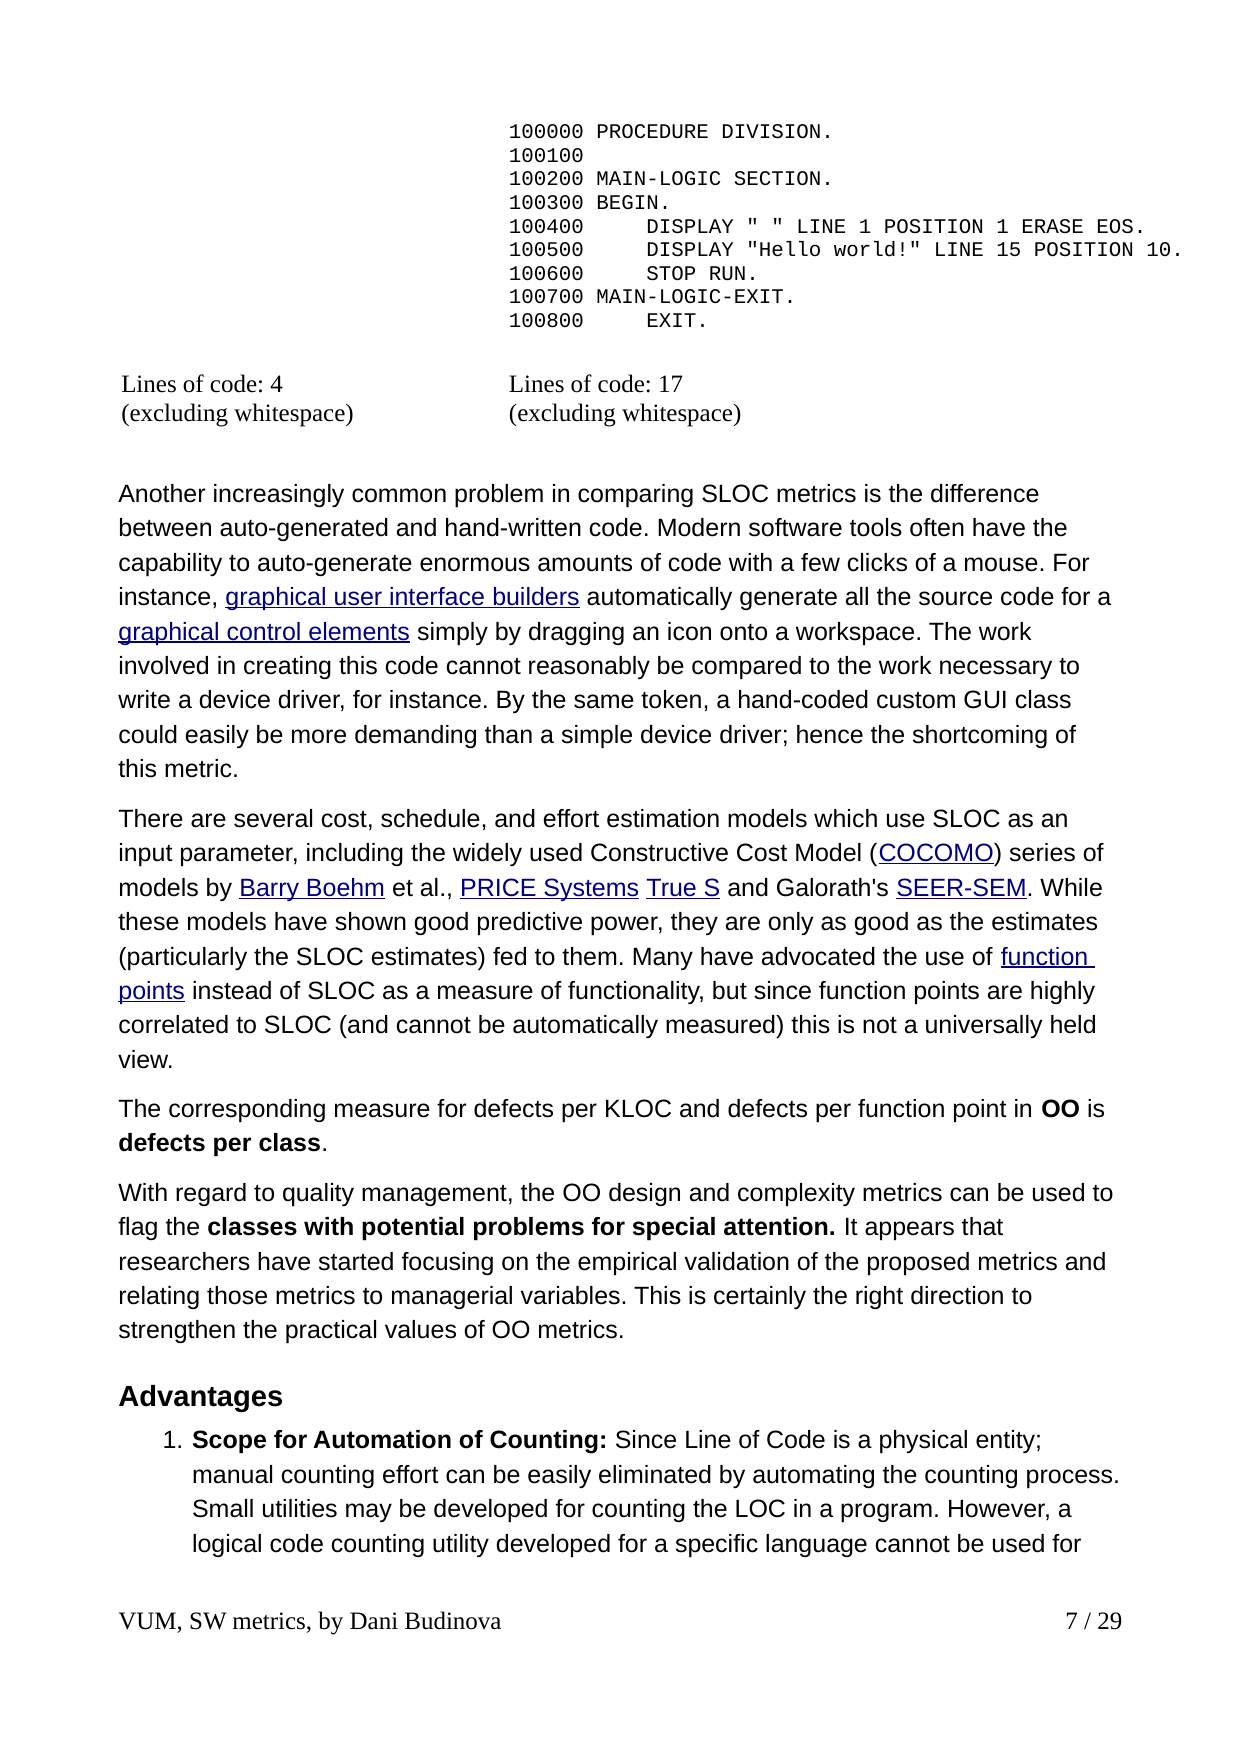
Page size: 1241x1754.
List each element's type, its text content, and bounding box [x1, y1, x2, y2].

text The corresponding measure for defects per KLOC and defects per function point in OO is defects per class. [118, 1094, 1122, 1157]
text There are several cost, schedule, and effort estimation models which use SLOC as an input parameter, including the widely used Constructive Cost Model (COCOMO) series of models by Barry Boehm et al., PRICE Systems True S and Galorath's SEER-SEM. While these models have shown good predictive power, they are only as good as the estimates (particularly the SLOC estimates) fed to them. Many have advocated the use of function points instead of SLOC as a measure of functionality, but since function points are highly correlated to SLOC (and cannot be automatically measured) this is not a universally held view. [118, 803, 1122, 1074]
list Scope for Automation of Counting: Since Line of Code is a physical entity; manual counting effort can be easily eliminated by automating the counting process. Small utilities may be developed for counting the LOC in a program. However, a logical code counting utility developed for a specific language cannot be used for [162, 1425, 1122, 1557]
subtitle Advantages [118, 1379, 1122, 1413]
table_cell 100000 PROCEDURE DIVISION. 100100 100200 MAIN-LOGIC SECTION. 100300 BEGIN. 100400 DISPLAY " " LINE 1 POSITION 1 ERASE EOS. 100500 DISPLAY "Hello world!" LINE 15 POSITION 10. 100600 STOP RUN. 100700 MAIN-LOGIC-EXIT. 100800 EXIT. [506, 118, 1196, 366]
text With regard to quality management, the OO design and complexity metrics can be used to flag the classes with potential problems for special attention. It appears that researchers have started focusing on the empirical validation of the proposed metrics and relating those metrics to managerial variables. This is certainly the right direction to strengthen the practical values of OO metrics. [118, 1177, 1122, 1344]
text Another increasingly common problem in comparing SLOC metrics is the difference between auto-generated and hand-written code. Modern software tools often have the capability to auto-generate enormous amounts of code with a few clicks of a mouse. For instance, graphical user interface builders automatically generate all the source code for a graphical control elements simply by dragging an icon onto a workspace. The work involved in creating this code cannot reasonably be compared to the work necessary to write a device driver, for instance. By the same token, a hand-coded custom GUI class could easily be more demanding than a simple device driver; hence the shortcoming of this metric. [118, 479, 1122, 783]
table_cell Lines of code: 4 (excluding whitespace) [118, 366, 506, 429]
table_cell Lines of code: 17 (excluding whitespace) [506, 366, 1196, 429]
table_cell [118, 118, 506, 366]
